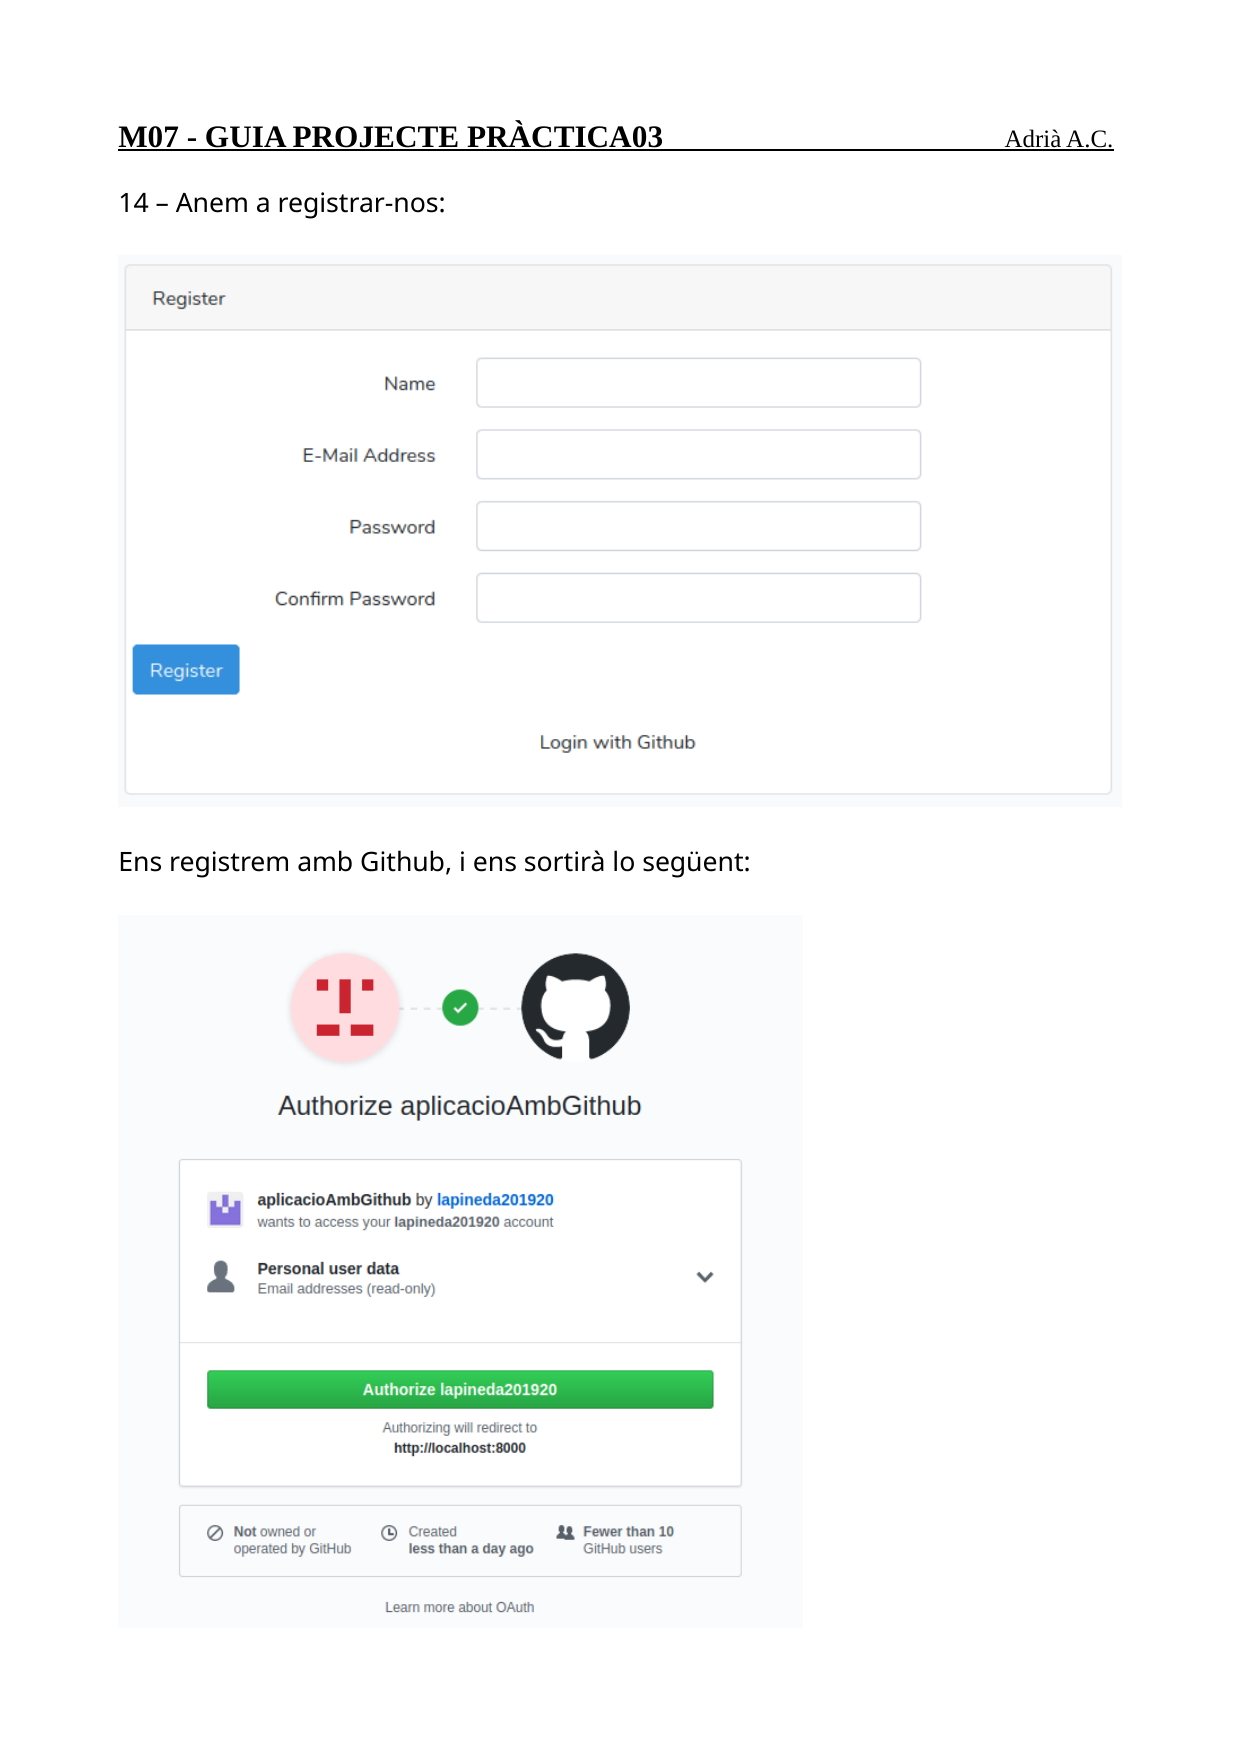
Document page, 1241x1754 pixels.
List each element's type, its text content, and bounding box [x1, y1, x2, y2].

text 14 – Anem a registrar-nos: [118, 183, 1122, 220]
picture [118, 915, 803, 1628]
text Ens registrem amb Github, i ens sortirà lo següent: [118, 843, 1122, 879]
picture [118, 255, 1123, 807]
